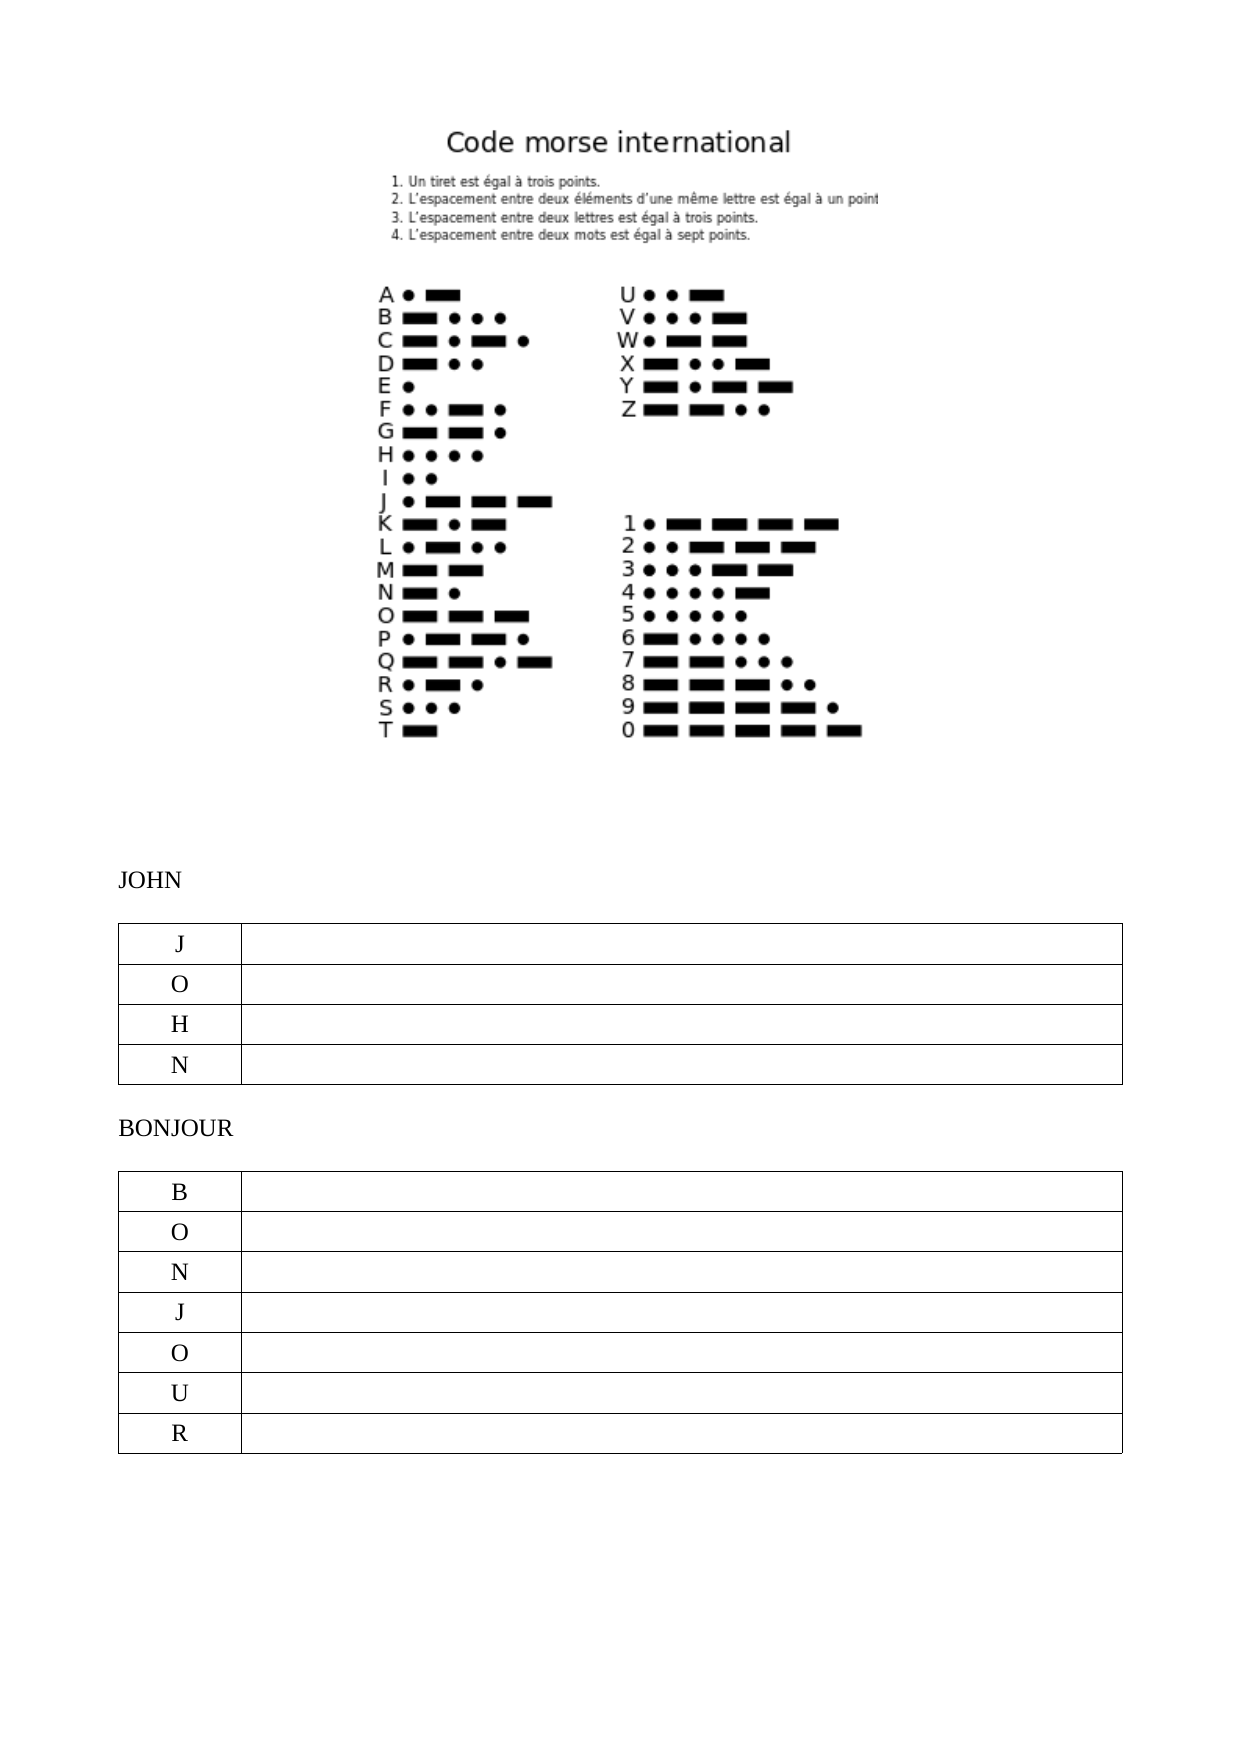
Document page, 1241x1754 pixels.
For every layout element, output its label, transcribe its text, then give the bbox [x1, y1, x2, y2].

table_cell H [119, 1005, 241, 1044]
text BONJOUR [118, 1113, 1122, 1142]
table_header [242, 924, 1122, 963]
table_cell J [119, 1293, 241, 1332]
table_cell [242, 1414, 1122, 1453]
table_cell N [119, 1045, 241, 1084]
text JOHN [118, 866, 1122, 894]
table_cell [242, 1252, 1122, 1292]
table_cell [242, 1293, 1122, 1332]
table_cell [242, 1005, 1122, 1044]
table_cell O [119, 1212, 241, 1251]
table_cell O [119, 965, 241, 1004]
table_cell U [119, 1373, 241, 1413]
table_header B [119, 1172, 241, 1211]
table_cell O [119, 1333, 241, 1372]
table_header J [119, 924, 241, 963]
table_cell [242, 1333, 1122, 1372]
picture [362, 118, 878, 783]
table_cell [242, 1212, 1122, 1251]
table_cell N [119, 1252, 241, 1292]
table_cell [242, 1045, 1122, 1084]
table_cell [242, 1373, 1122, 1413]
table_cell R [119, 1414, 241, 1453]
table_header [242, 1172, 1122, 1211]
table_cell [242, 965, 1122, 1004]
